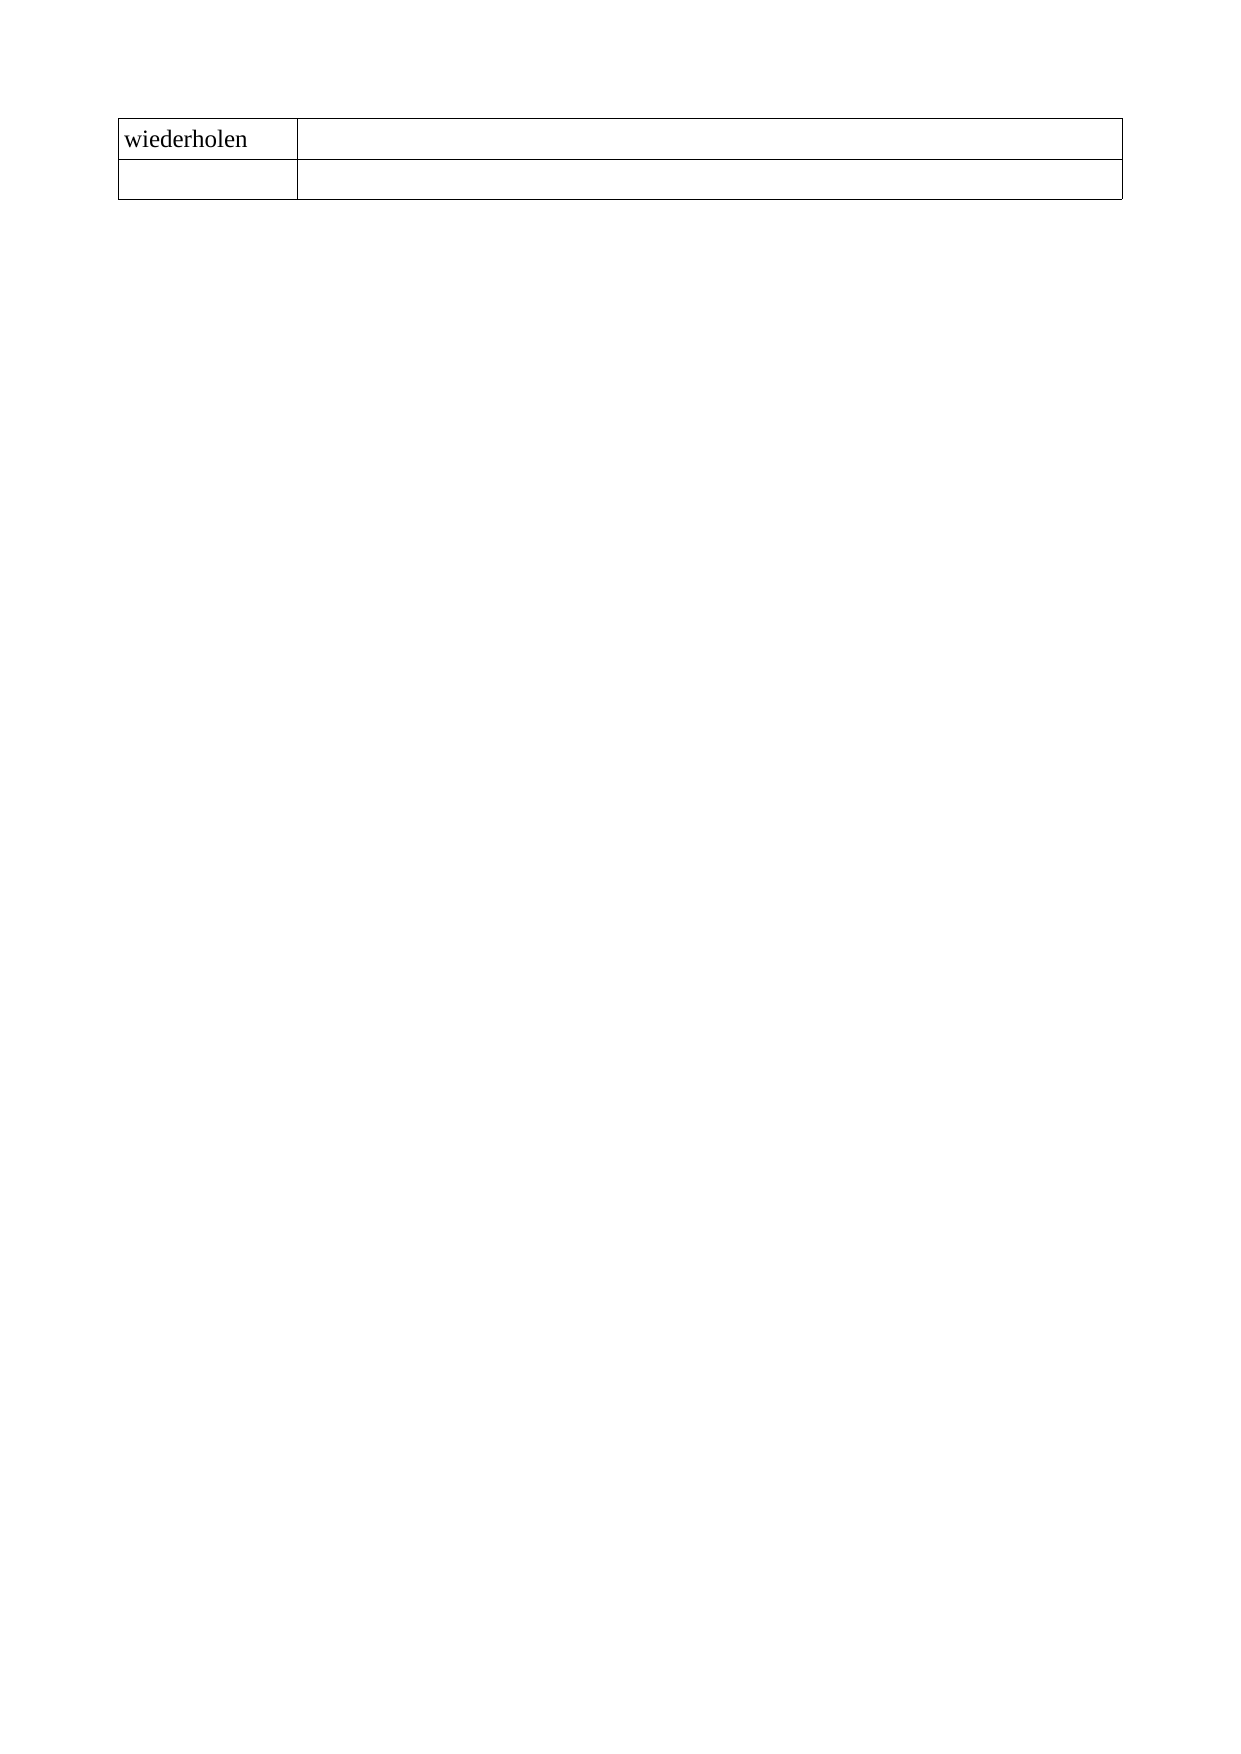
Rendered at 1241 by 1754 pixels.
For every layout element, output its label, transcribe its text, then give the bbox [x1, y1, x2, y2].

table_cell [298, 119, 1122, 158]
table_cell [119, 160, 297, 199]
table_cell [298, 160, 1122, 199]
table_cell wiederholen [119, 119, 297, 158]
